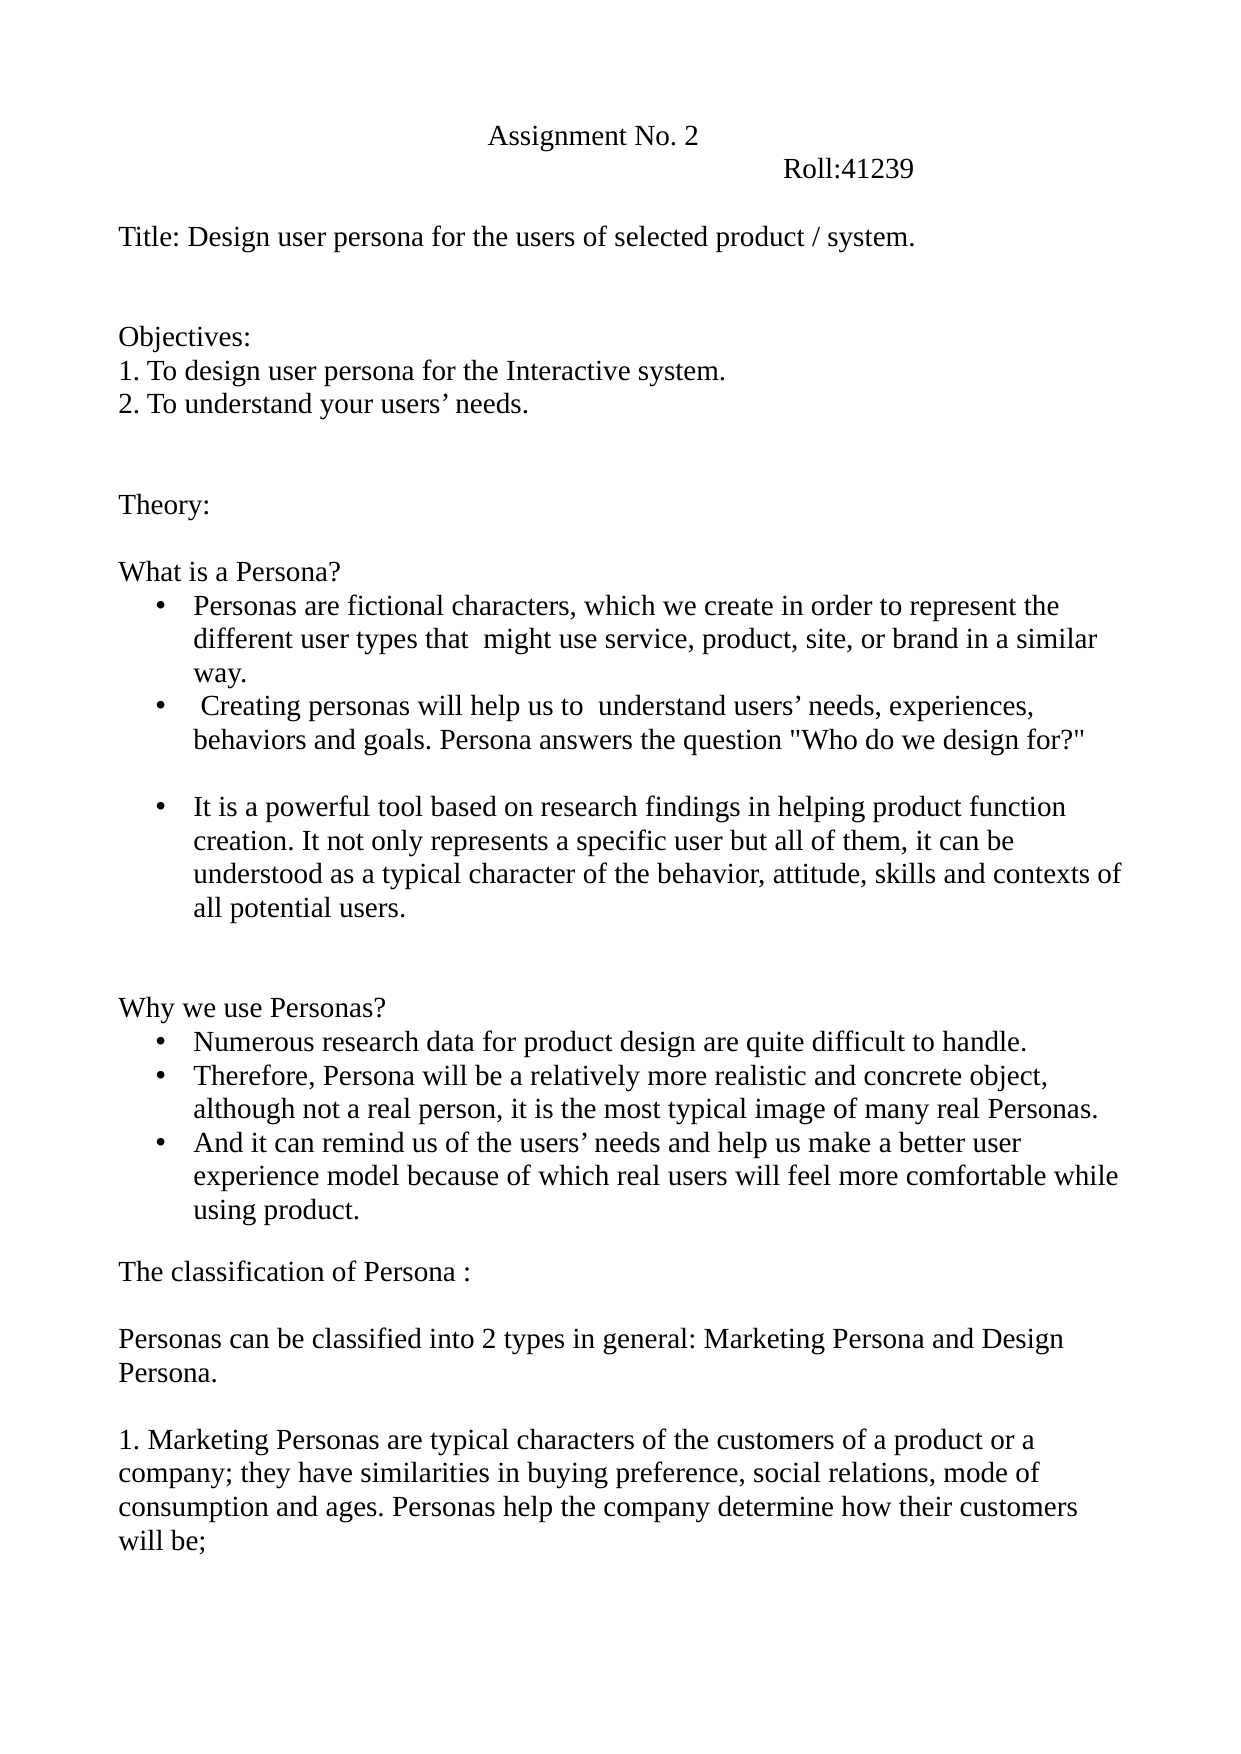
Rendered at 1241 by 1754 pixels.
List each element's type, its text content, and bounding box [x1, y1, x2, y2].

list Numerous research data for product design are quite difficult to handle. [156, 1024, 1122, 1058]
list And it can remind us of the users’ needs and help us make a better user experience model because of which real users will feel more comfortable while using product. [156, 1125, 1122, 1226]
text Objectives: [118, 319, 1122, 353]
text Title: Design user persona for the users of selected product / system. [118, 219, 1122, 252]
text Why we use Personas? [118, 991, 1122, 1024]
list It is a powerful tool based on research findings in helping product function creation. It not only represents a specific user but all of them, it can be understood as a typical character of the behavior, attitude, skills and contexts of all potential users. [156, 789, 1122, 923]
text What is a Persona? [118, 554, 1122, 588]
text 2. To understand your users’ needs. [118, 386, 1122, 420]
list Personas are fictional characters, which we create in order to represent the different user types that might use service, product, site, or brand in a similar way. [156, 588, 1122, 688]
text 1. To design user persona for the Interactive system. [118, 353, 1122, 386]
text Personas can be classified into 2 types in general: Marketing Persona and Design Persona. [118, 1321, 1122, 1388]
list Therefore, Persona will be a relatively more realistic and concrete object, although not a real person, it is the most typical image of many real Personas. [156, 1058, 1122, 1125]
text The classification of Persona : [118, 1254, 1122, 1288]
list Creating personas will help us to understand users’ needs, experiences, behaviors and goals. Persona answers the question "Who do we design for?" [156, 688, 1122, 756]
text Theory: [118, 487, 1122, 521]
text Roll:41239 [118, 152, 1122, 185]
text 1. Marketing Personas are typical characters of the customers of a product or a company; they have similarities in buying preference, social relations, mode of consumption and ages. Personas help the company determine how their customers will be; [118, 1422, 1122, 1556]
text Assignment No. 2 [118, 118, 1122, 152]
